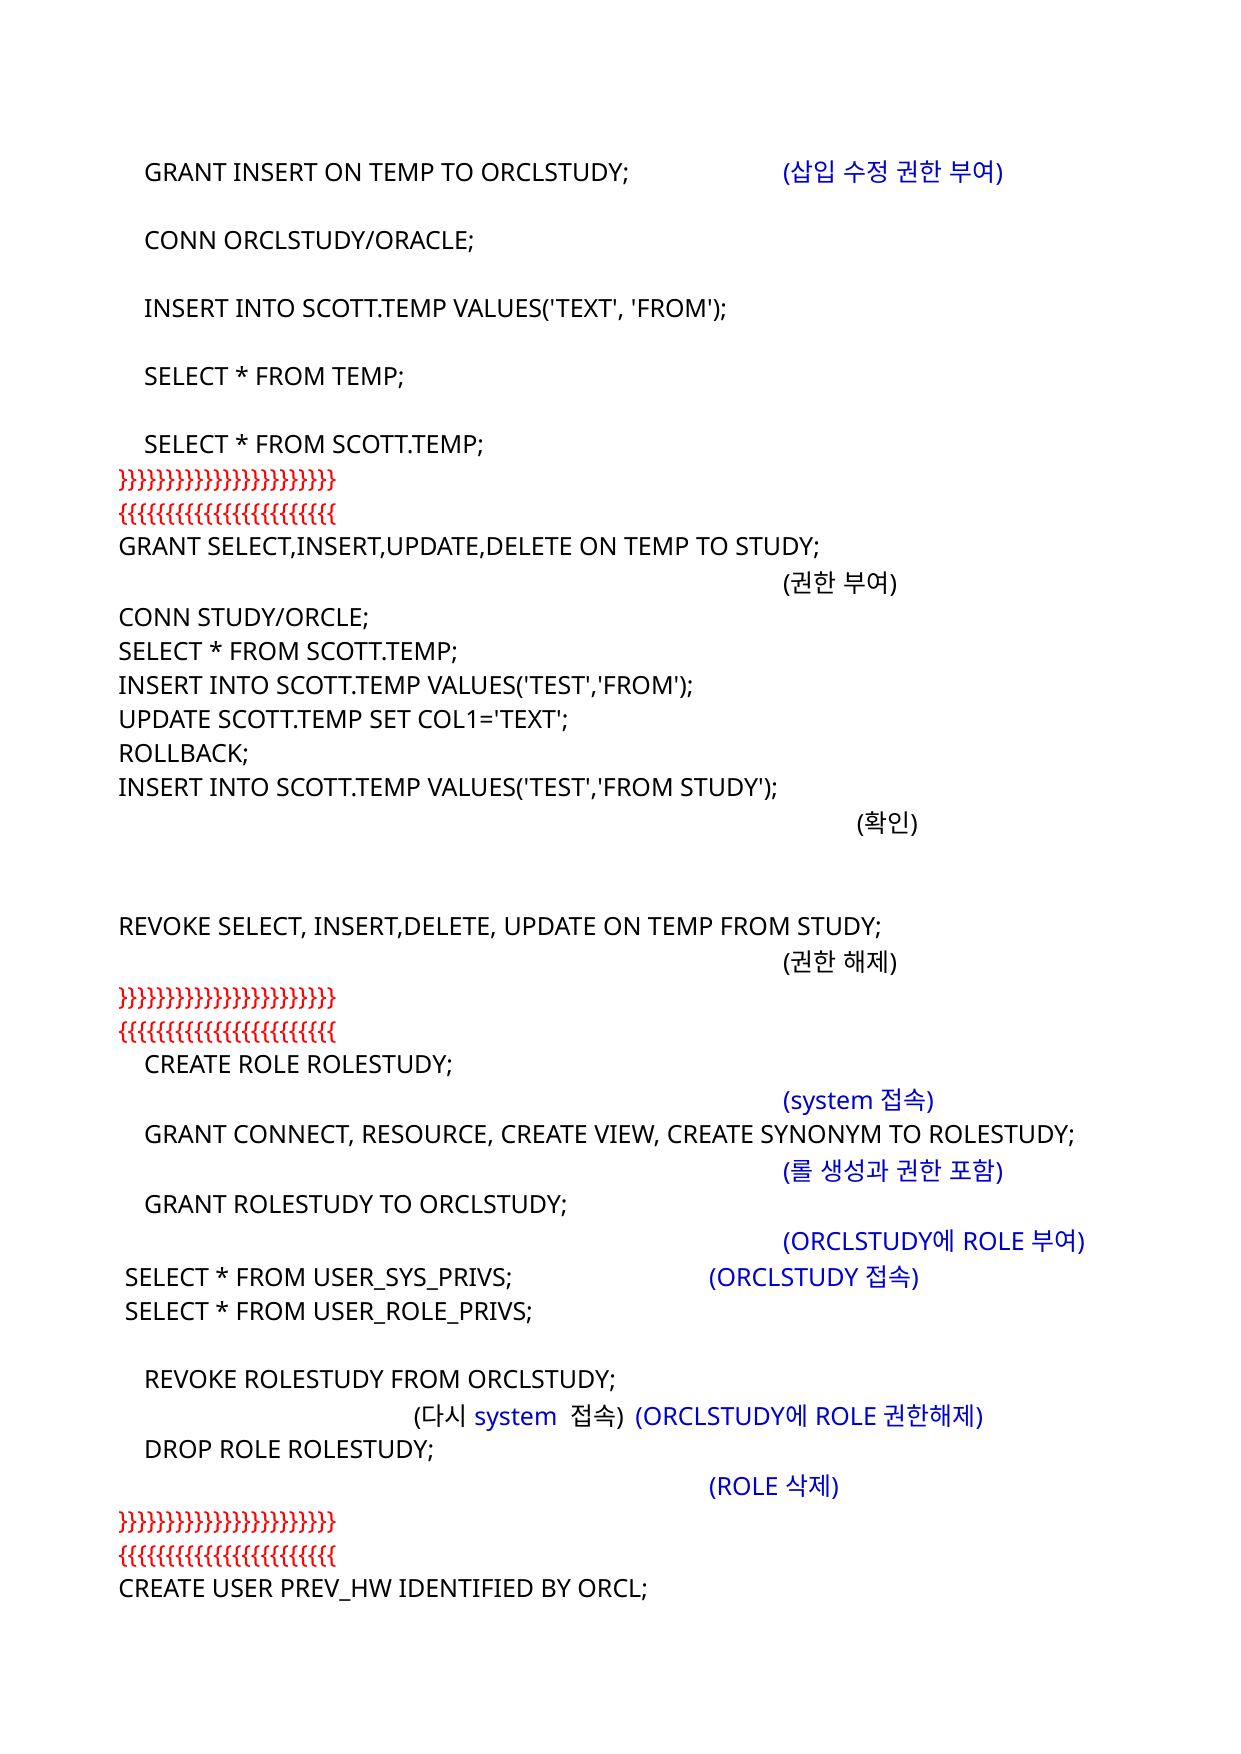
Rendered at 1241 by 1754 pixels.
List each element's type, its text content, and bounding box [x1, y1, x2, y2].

text SELECT * FROM USER_ROLE_PRIVS; [118, 1294, 1122, 1328]
text DROP ROLE ROLESTUDY; [118, 1432, 1122, 1466]
text INSERT INTO SCOTT.TEMP VALUES('TEST','FROM'); [118, 667, 1122, 702]
text GRANT ROLESTUDY TO ORCLSTUDY; [118, 1187, 1122, 1221]
text REVOKE SELECT, INSERT,DELETE, UPDATE ON TEMP FROM STUDY; [118, 908, 1122, 942]
text ROLLBACK; [118, 736, 1122, 770]
text (system 접속) [118, 1081, 1122, 1117]
text GRANT INSERT ON TEMP TO ORCLSTUDY; (삽입 수정 권한 부여) [118, 152, 1122, 188]
text {{{{{{{{{{{{{{{{{{{{{{{ [118, 1537, 1122, 1571]
text (다시 system 접속) (ORCLSTUDY에 ROLE 권한해제) [118, 1396, 1122, 1432]
text {{{{{{{{{{{{{{{{{{{{{{{ [118, 1012, 1122, 1047]
text INSERT INTO SCOTT.TEMP VALUES('TEXT', 'FROM'); [118, 291, 1122, 325]
text }}}}}}}}}}}}}}}}}}}}}}} [118, 1502, 1122, 1537]
text GRANT CONNECT, RESOURCE, CREATE VIEW, CREATE SYNONYM TO ROLESTUDY; [118, 1117, 1122, 1151]
text }}}}}}}}}}}}}}}}}}}}}}} [118, 978, 1122, 1012]
text SELECT * FROM USER_SYS_PRIVS; (ORCLSTUDY 접속) [118, 1257, 1122, 1294]
text (ORCLSTUDY에 ROLE 부여) [118, 1221, 1122, 1257]
text CONN STUDY/ORCLE; [118, 599, 1122, 633]
text SELECT * FROM SCOTT.TEMP; [118, 633, 1122, 667]
text (권한 해제) [118, 942, 1122, 978]
text CREATE USER PREV_HW IDENTIFIED BY ORCL; [118, 1571, 1122, 1605]
text SELECT * FROM TEMP; [118, 359, 1122, 393]
text CONN ORCLSTUDY/ORACLE; [118, 222, 1122, 257]
text (롤 생성과 권한 포함) [118, 1151, 1122, 1187]
text GRANT SELECT,INSERT,UPDATE,DELETE ON TEMP TO STUDY; [118, 529, 1122, 563]
text {{{{{{{{{{{{{{{{{{{{{{{ [118, 495, 1122, 529]
text (권한 부여) [118, 563, 1122, 599]
text SELECT * FROM SCOTT.TEMP; [118, 427, 1122, 461]
text CREATE ROLE ROLESTUDY; [118, 1047, 1122, 1081]
text UPDATE SCOTT.TEMP SET COL1='TEXT'; [118, 702, 1122, 736]
text (ROLE 삭제) [118, 1466, 1122, 1502]
text REVOKE ROLESTUDY FROM ORCLSTUDY; [118, 1362, 1122, 1396]
text INSERT INTO SCOTT.TEMP VALUES('TEST','FROM STUDY'); [118, 770, 1122, 804]
text (확인) [118, 804, 1122, 840]
text }}}}}}}}}}}}}}}}}}}}}}} [118, 461, 1122, 495]
